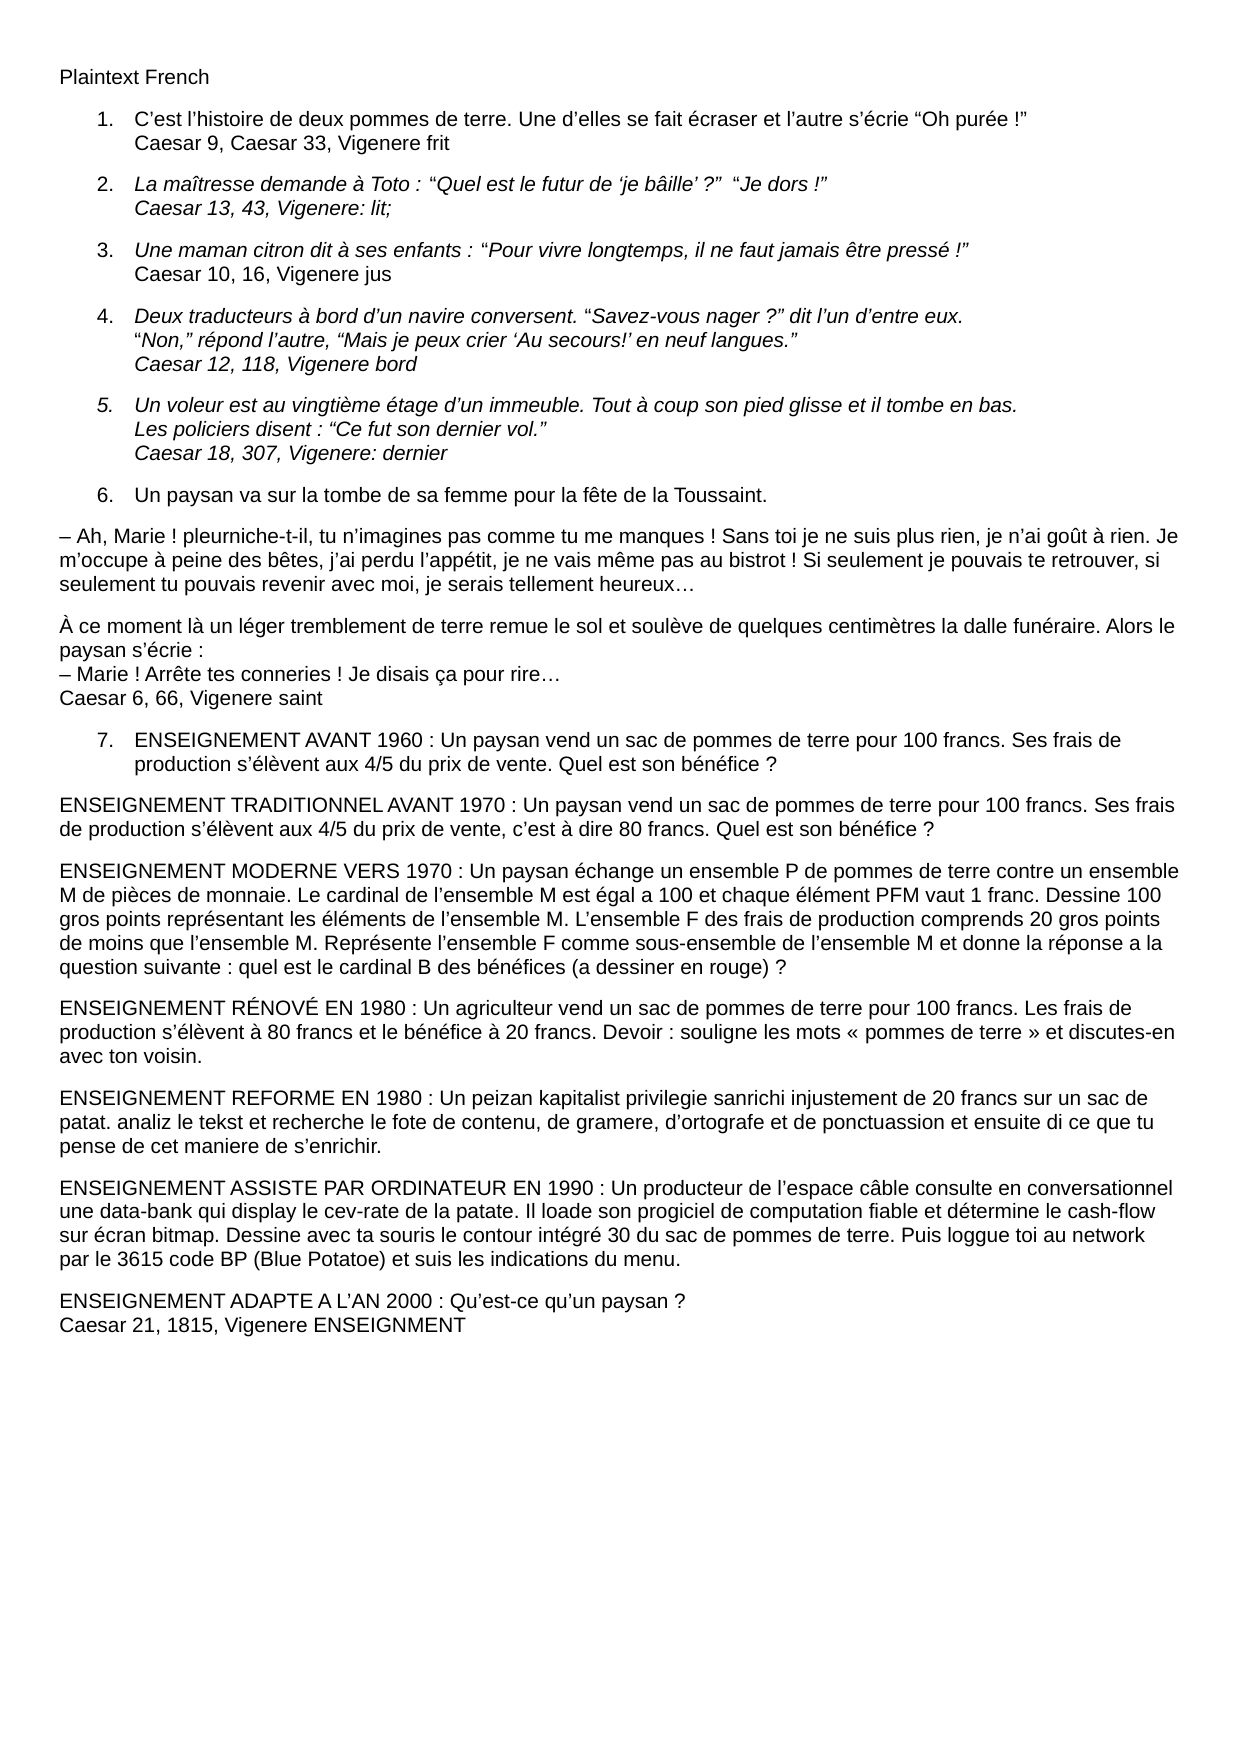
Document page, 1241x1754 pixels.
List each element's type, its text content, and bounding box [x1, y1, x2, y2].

list La maîtresse demande à Toto : “Quel est le futur de ‘je bâille’ ?” “Je dors !” Caesar 13, 43, Vigenere: lit; [97, 172, 1181, 220]
text ENSEIGNEMENT ASSISTE PAR ORDINATEUR EN 1990 : Un producteur de l’espace câble consulte en conversationnel une data-bank qui display le cev-rate de la patate. Il loade son progiciel de computation fiable et détermine le cash-flow sur écran bitmap. Dessine avec ta souris le contour intégré 30 du sac de pommes de terre. Puis loggue toi au network par le 3615 code BP (Blue Potatoe) et suis les indications du menu. [59, 1175, 1181, 1271]
list C’est l’histoire de deux pommes de terre. Une d’elles se fait écraser et l’autre s’écrie “Oh purée !” Caesar 9, Caesar 33, Vigenere frit [97, 107, 1181, 154]
text ENSEIGNEMENT RÉNOVÉ EN 1980 : Un agriculteur vend un sac de pommes de terre pour 100 francs. Les frais de production s’élèvent à 80 francs et le bénéfice à 20 francs. Devoir : souligne les mots « pommes de terre » et discutes-en avec ton voisin. [59, 996, 1181, 1068]
list Deux traducteurs à bord d’un navire conversent. “Savez-vous nager ?” dit l’un d’entre eux. “Non,” répond l’autre, “Mais je peux crier ‘Au secours!’ en neuf langues.” Caesar 12, 118, Vigenere bord [97, 303, 1181, 375]
text ENSEIGNEMENT ADAPTE A L’AN 2000 : Qu’est-ce qu’un paysan ? Caesar 21, 1815, Vigenere ENSEIGNMENT [59, 1289, 1181, 1337]
list Un voleur est au vingtième étage d’un immeuble. Tout à coup son pied glisse et il tombe en bas. Les policiers disent : “Ce fut son dernier vol.” Caesar 18, 307, Vigenere: dernier [97, 393, 1181, 465]
list Une maman citron dit à ses enfants : “Pour vivre longtemps, il ne faut jamais être pressé !” Caesar 10, 16, Vigenere jus [97, 238, 1181, 286]
text ENSEIGNEMENT MODERNE VERS 1970 : Un paysan échange un ensemble P de pommes de terre contre un ensemble M de pièces de monnaie. Le cardinal de l’ensemble M est égal a 100 et chaque élément PFM vaut 1 franc. Dessine 100 gros points représentant les éléments de l’ensemble M. L’ensemble F des frais de production comprends 20 gros points de moins que l’ensemble M. Représente l’ensemble F comme sous-ensemble de l’ensemble M et donne la réponse a la question suivante : quel est le cardinal B des bénéfices (a dessiner en rouge) ? [59, 859, 1181, 978]
text – Ah, Marie ! pleurniche-t-il, tu n’imagines pas comme tu me manques ! Sans toi je ne suis plus rien, je n’ai goût à rien. Je m’occupe à peine des bêtes, j’ai perdu l’appétit, je ne vais même pas au bistrot ! Si seulement je pouvais te retrouver, si seulement tu pouvais revenir avec moi, je serais tellement heureux… [59, 524, 1181, 596]
text Plaintext French [59, 65, 1181, 89]
text À ce moment là un léger tremblement de terre remue le sol et soulève de quelques centimètres la dalle funéraire. Alors le paysan s’écrie : – Marie ! Arrête tes conneries ! Je disais ça pour rire… Caesar 6, 66, Vigenere saint [59, 614, 1181, 710]
text ENSEIGNEMENT REFORME EN 1980 : Un peizan kapitalist privilegie sanrichi injustement de 20 francs sur un sac de patat. analiz le tekst et recherche le fote de contenu, de gramere, d’ortografe et de ponctuassion et ensuite di ce que tu pense de cet maniere de s’enrichir. [59, 1086, 1181, 1158]
text ENSEIGNEMENT TRADITIONNEL AVANT 1970 : Un paysan vend un sac de pommes de terre pour 100 francs. Ses frais de production s’élèvent aux 4/5 du prix de vente, c’est à dire 80 francs. Quel est son bénéfice ? [59, 793, 1181, 841]
list Un paysan va sur la tombe de sa femme pour la fête de la Toussaint. [97, 483, 1181, 507]
list ENSEIGNEMENT AVANT 1960 : Un paysan vend un sac de pommes de terre pour 100 francs. Ses frais de production s’élèvent aux 4/5 du prix de vente. Quel est son bénéfice ? [97, 727, 1181, 775]
